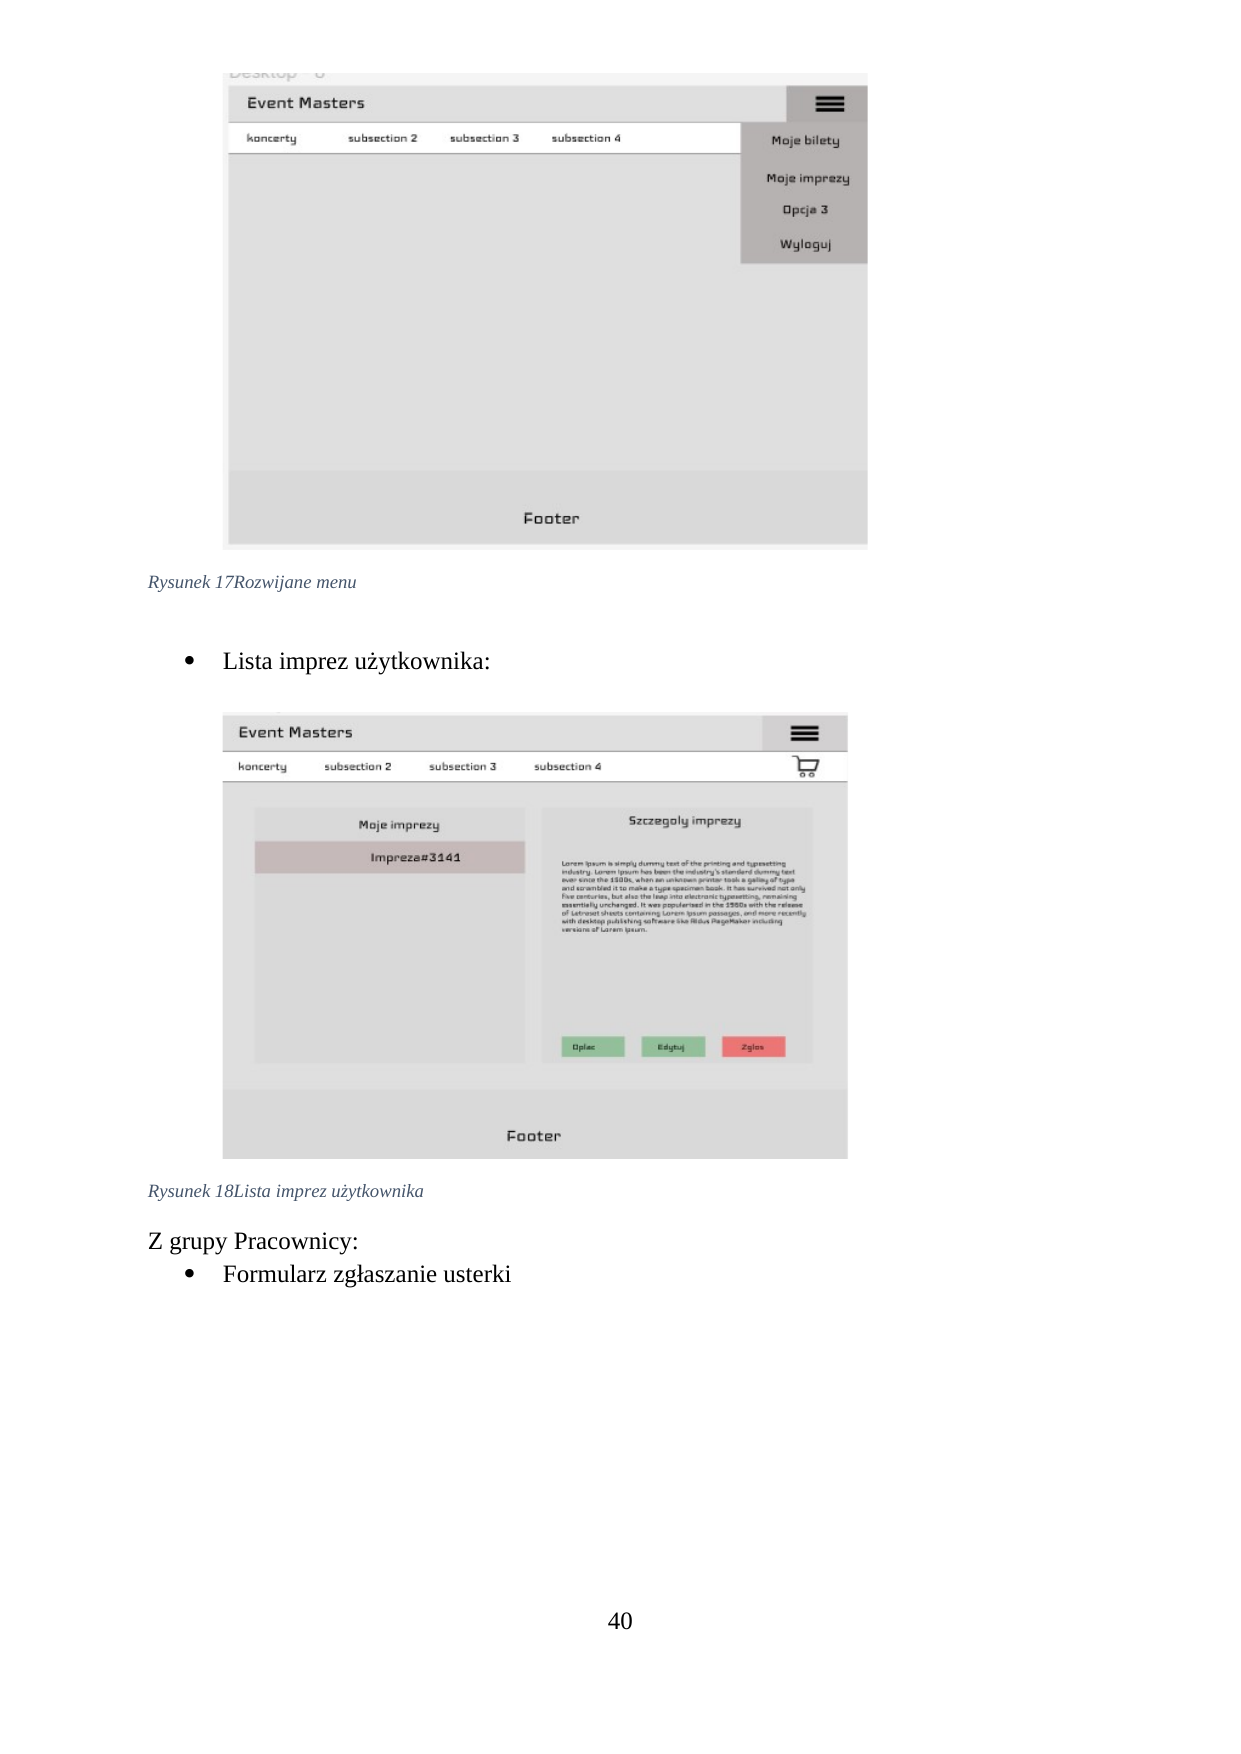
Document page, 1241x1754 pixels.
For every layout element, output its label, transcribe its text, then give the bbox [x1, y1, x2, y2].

subtitle Z grupy Pracownicy: [148, 1226, 1093, 1255]
list Lista imprez użytkownika: [185, 646, 1093, 675]
list Formularz zgłaszanie usterki [185, 1259, 1093, 1288]
text Rysunek 18Lista imprez użytkownika [148, 1179, 1093, 1201]
text Rysunek 17Rozwijane menu [148, 571, 1093, 592]
